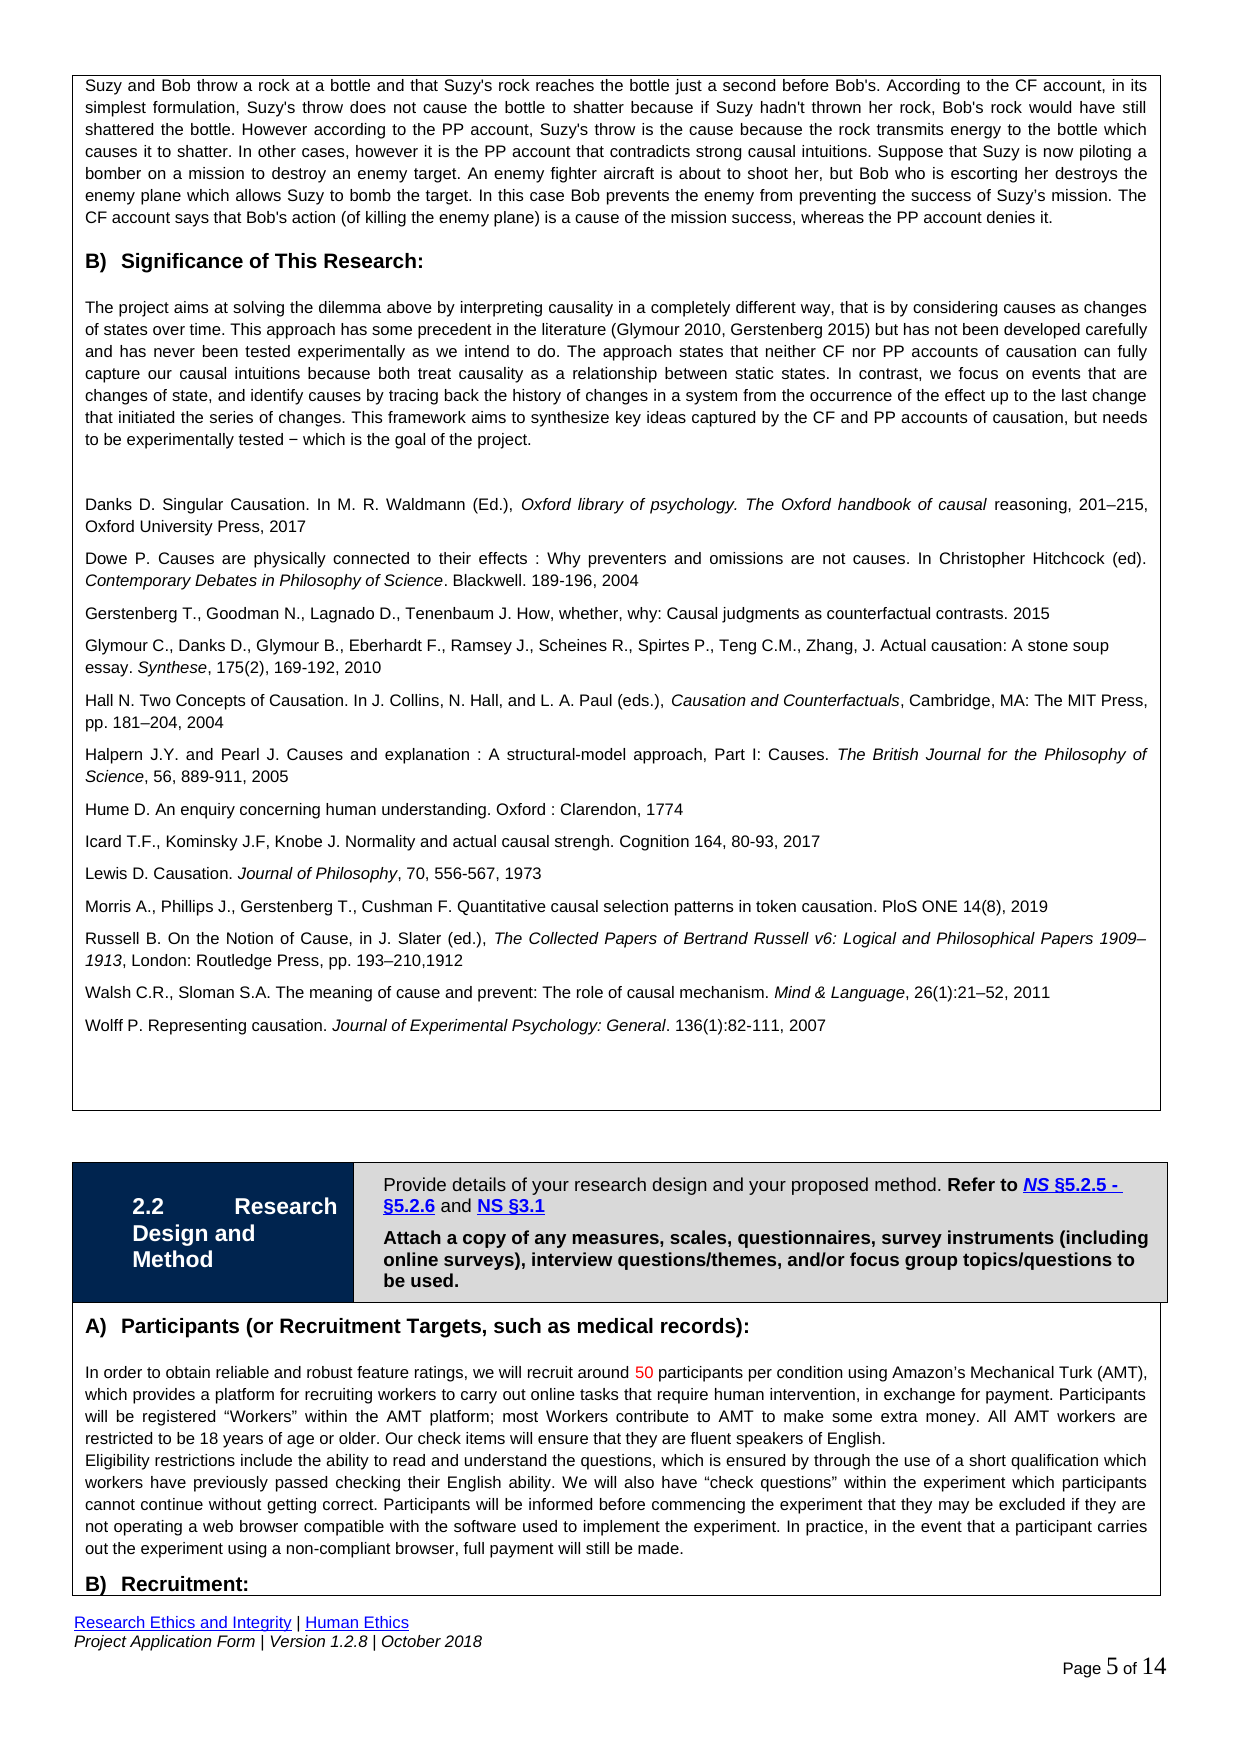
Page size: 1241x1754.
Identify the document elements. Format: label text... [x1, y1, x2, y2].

table_cell Suzy and Bob throw a rock at a bottle and that Suzy's rock reaches the bottle just a second before Bob's. According to the CF account, in its simplest formulation, Suzy's throw does not cause the bottle to shatter because if Suzy hadn't thrown her rock, Bob's rock would have still shattered the bottle. However according to the PP account, Suzy's throw is the cause because the rock transmits energy to the bottle which causes it to shatter. In other cases, however it is the PP account that contradicts strong causal intuitions. Suppose that Suzy is now piloting a bomber on a mission to destroy an enemy target. An enemy fighter aircraft is about to shoot her, but Bob who is escorting her destroys the enemy plane which allows Suzy to bomb the target. In this case Bob prevents the enemy from preventing the success of Suzy’s mission. The CF account says that Bob's action (of killing the enemy plane) is a cause of the mission success, whereas the PP account denies it. B) Significance of This Research: The project aims at solving the dilemma above by interpreting causality in a completely different way, that is by considering causes as changes of states over time. This approach has some precedent in the literature (Glymour 2010, Gerstenberg 2015) but has not been developed carefully and has never been tested experimentally as we intend to do. The approach states that neither CF nor PP accounts of causation can fully capture our causal intuitions because both treat causality as a relationship between static states. In contrast, we focus on events that are changes of state, and identify causes by tracing back the history of changes in a system from the occurrence of the effect up to the last change that initiated the series of changes. This framework aims to synthesize key ideas captured by the CF and PP accounts of causation, but needs to be experimentally tested − which is the goal of the project. Danks D. Singular Causation. In M. R. Waldmann (Ed.), Oxford library of psychology. The Oxford handbook of causal reasoning, 201–215, Oxford University Press, 2017 Dowe P. Causes are physically connected to their effects : Why preventers and omissions are not causes. In Christopher Hitchcock (ed). Contemporary Debates in Philosophy of Science. Blackwell. 189-196, 2004 Gerstenberg T., Goodman N., Lagnado D., Tenenbaum J. How, whether, why: Causal judgments as counterfactual contrasts. 2015 Glymour C., Danks D., Glymour B., Eberhardt F., Ramsey J., Scheines R., Spirtes P., Teng C.M., Zhang, J. Actual causation: A stone soup essay. Synthese, 175(2), 169-192, 2010 Hall N. Two Concepts of Causation. In J. Collins, N. Hall, and L. A. Paul (eds.), Causation and Counterfactuals, Cambridge, MA: The MIT Press, pp. 181–204, 2004 Halpern J.Y. and Pearl J. Causes and explanation : A structural-model approach, Part I: Causes. The British Journal for the Philosophy of Science, 56, 889-911, 2005 Hume D. An enquiry concerning human understanding. Oxford : Clarendon, 1774 Icard T.F., Kominsky J.F, Knobe J. Normality and actual causal strengh. Cognition 164, 80-93, 2017 Lewis D. Causation. Journal of Philosophy, 70, 556-567, 1973 Morris A., Phillips J., Gerstenberg T., Cushman F. Quantitative causal selection patterns in token causation. PloS ONE 14(8), 2019 Russell B. On the Notion of Cause, in J. Slater (ed.), The Collected Papers of Bertrand Russell v6: Logical and Philosophical Papers 1909–1913, London: Routledge Press, pp. 193–210,1912 Walsh C.R., Sloman S.A. The meaning of cause and prevent: The role of causal mechanism. Mind & Language, 26(1):21–52, 2011 Wolff P. Representing causation. Journal of Experimental Psychology: General. 136(1):82-111, 2007 [73, 76, 1160, 1110]
table_cell [1161, 75, 1168, 1110]
table_header 2.2 Research Design and Method [73, 1163, 353, 1302]
table_cell A) Participants (or Recruitment Targets, such as medical records): In order to obtain reliable and robust feature ratings, we will recruit around 50 participants per condition using Amazon’s Mechanical Turk (AMT), which provides a platform for recruiting workers to carry out online tasks that require human intervention, in exchange for payment. Participants will be registered “Workers” within the AMT platform; most Workers contribute to AMT to make some extra money. All AMT workers are restricted to be 18 years of age or older. Our check items will ensure that they are fluent speakers of English. Eligibility restrictions include the ability to read and understand the questions, which is ensured by through the use of a short qualification which workers have previously passed checking their English ability. We will also have “check questions” within the experiment which participants cannot continue without getting correct. Participants will be informed before commencing the experiment that they may be excluded if they are not operating a web browser compatible with the software used to implement the experiment. In practice, in the event that a participant carries out the experiment using a non-compliant browser, full payment will still be made. B) Recruitment: [73, 1303, 1160, 1595]
table_header Provide details of your research design and your proposed method. Refer to NS §5.2.5 - §5.2.6 and NS §3.1 Attach a copy of any measures, scales, questionnaires, survey instruments (including online surveys), interview questions/themes, and/or focus group topics/questions to be used. [354, 1163, 1167, 1302]
table_cell [1161, 1303, 1168, 1595]
